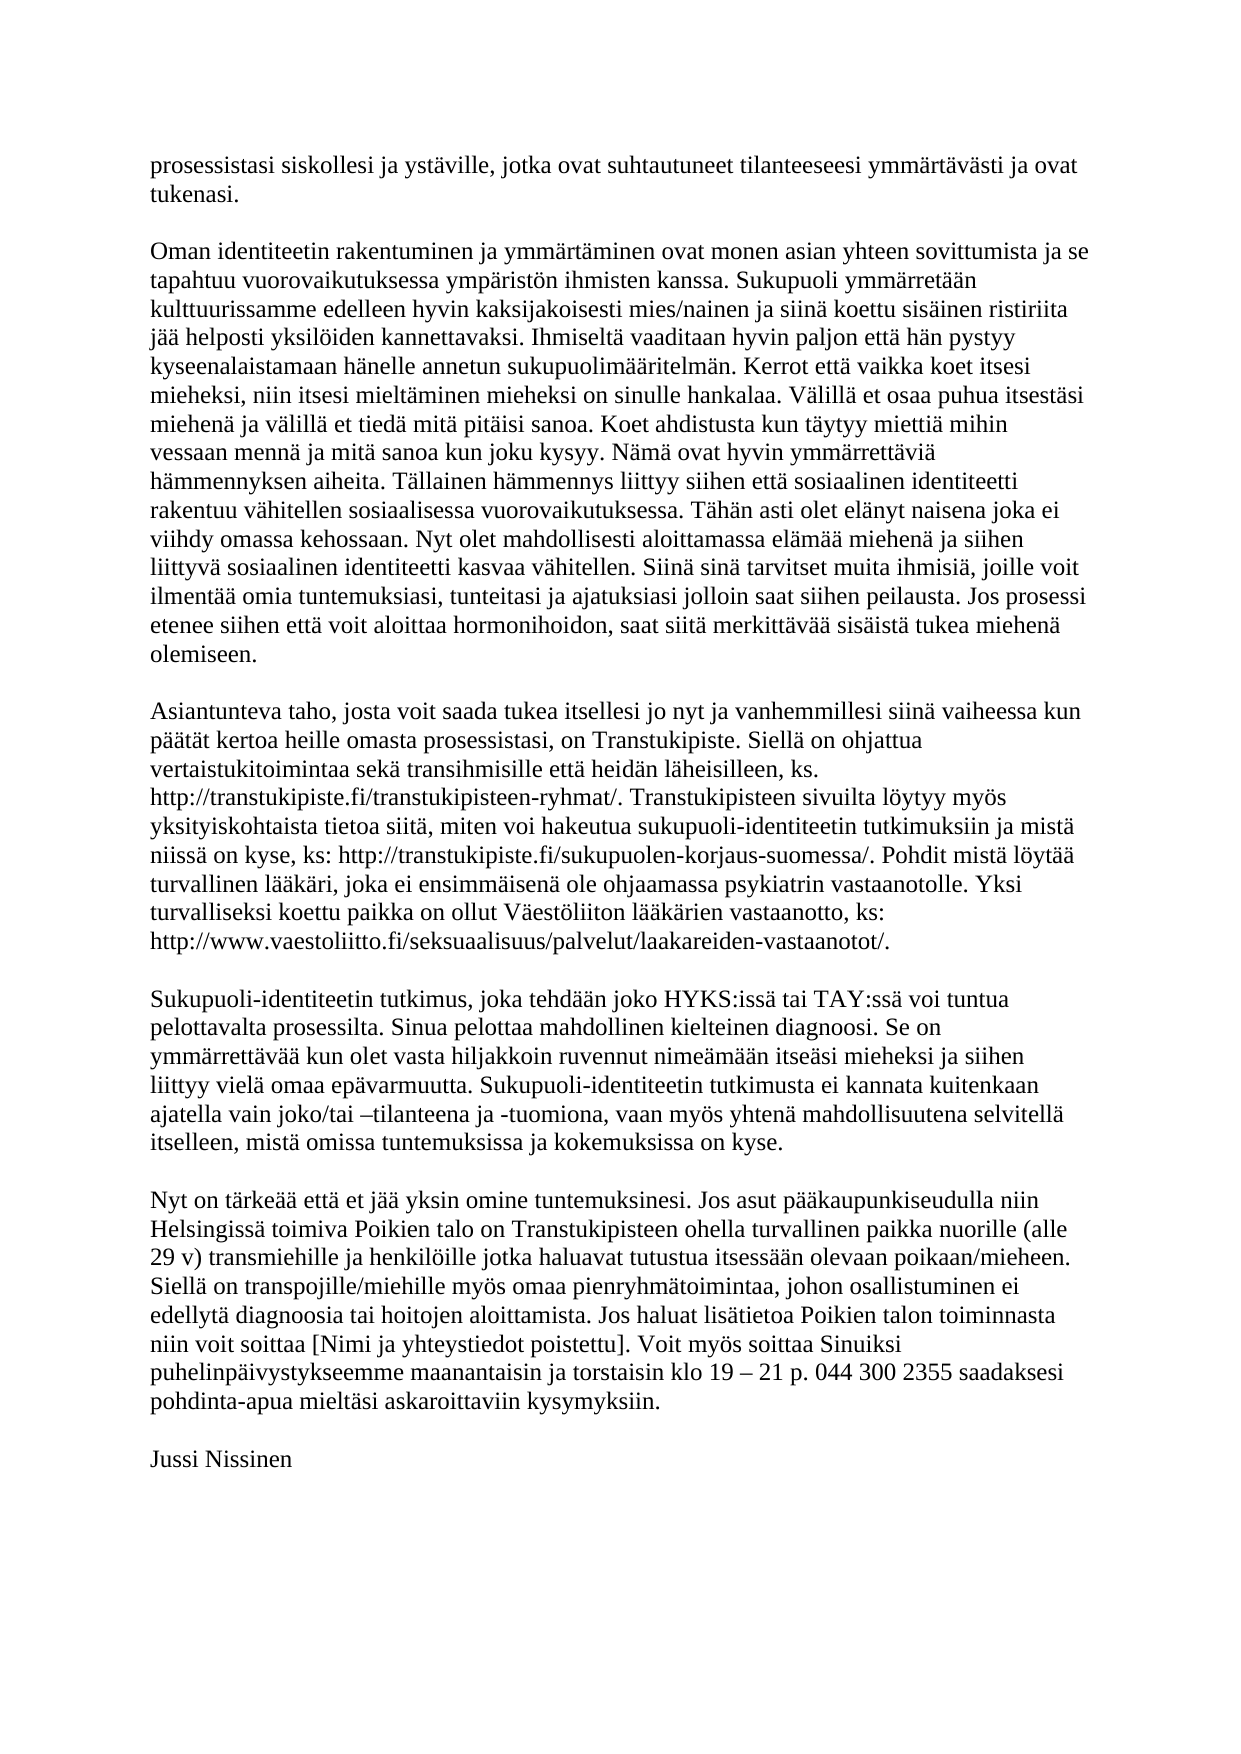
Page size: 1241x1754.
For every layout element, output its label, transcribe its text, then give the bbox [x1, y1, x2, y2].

text prosessistasi siskollesi ja ystäville, jotka ovat suhtautuneet tilanteeseesi ymmärtävästi ja ovat tukenasi. Oman identiteetin rakentuminen ja ymmärtäminen ovat monen asian yhteen sovittumista ja se tapahtuu vuorovaikutuksessa ympäristön ihmisten kanssa. Sukupuoli ymmärretään kulttuurissamme edelleen hyvin kaksijakoisesti mies/nainen ja siinä koettu sisäinen ristiriita jää helposti yksilöiden kannettavaksi. Ihmiseltä vaaditaan hyvin paljon että hän pystyy kyseenalaistamaan hänelle annetun sukupuolimääritelmän. Kerrot että vaikka koet itsesi mieheksi, niin itsesi mieltäminen mieheksi on sinulle hankalaa. Välillä et osaa puhua itsestäsi miehenä ja välillä et tiedä mitä pitäisi sanoa. Koet ahdistusta kun täytyy miettiä mihin vessaan mennä ja mitä sanoa kun joku kysyy. Nämä ovat hyvin ymmärrettäviä hämmennyksen aiheita. Tällainen hämmennys liittyy siihen että sosiaalinen identiteetti rakentuu vähitellen sosiaalisessa vuorovaikutuksessa. Tähän asti olet elänyt naisena joka ei viihdy omassa kehossaan. Nyt olet mahdollisesti aloittamassa elämää miehenä ja siihen liittyvä sosiaalinen identiteetti kasvaa vähitellen. Siinä sinä tarvitset muita ihmisiä, joille voit ilmentää omia tuntemuksiasi, tunteitasi ja ajatuksiasi jolloin saat siihen peilausta. Jos prosessi etenee siihen että voit aloittaa hormonihoidon, saat siitä merkittävää sisäistä tukea miehenä olemiseen. Asiantunteva taho, josta voit saada tukea itsellesi jo nyt ja vanhemmillesi siinä vaiheessa kun päätät kertoa heille omasta prosessistasi, on Transtukipiste. Siellä on ohjattua vertaistukitoimintaa sekä transihmisille että heidän läheisilleen, ks. http://transtukipiste.fi/transtukipisteen-ryhmat/. Transtukipisteen sivuilta löytyy myös yksityiskohtaista tietoa siitä, miten voi hakeutua sukupuoli-identiteetin tutkimuksiin ja mistä niissä on kyse, ks: http://transtukipiste.fi/sukupuolen-korjaus-suomessa/. Pohdit mistä löytää turvallinen lääkäri, joka ei ensimmäisenä ole ohjaamassa psykiatrin vastaanotolle. Yksi turvalliseksi koettu paikka on ollut Väestöliiton lääkärien vastaanotto, ks: http://www.vaestoliitto.fi/seksuaalisuus/palvelut/laakareiden-vastaanotot/. Sukupuoli-identiteetin tutkimus, joka tehdään joko HYKS:issä tai TAY:ssä voi tuntua pelottavalta prosessilta. Sinua pelottaa mahdollinen kielteinen diagnoosi. Se on ymmärrettävää kun olet vasta hiljakkoin ruvennut nimeämään itseäsi mieheksi ja siihen liittyy vielä omaa epävarmuutta. Sukupuoli-identiteetin tutkimusta ei kannata kuitenkaan ajatella vain joko/tai –tilanteena ja -tuomiona, vaan myös yhtenä mahdollisuutena selvitellä itselleen, mistä omissa tuntemuksissa ja kokemuksissa on kyse. Nyt on tärkeää että et jää yksin omine tuntemuksinesi. Jos asut pääkaupunkiseudulla niin Helsingissä toimiva Poikien talo on Transtukipisteen ohella turvallinen paikka nuorille (alle 29 v) transmiehille ja henkilöille jotka haluavat tutustua itsessään olevaan poikaan/mieheen. Siellä on transpojille/miehille myös omaa pienryhmätoimintaa, johon osallistuminen ei edellytä diagnoosia tai hoitojen aloittamista. Jos haluat lisätietoa Poikien talon toiminnasta niin voit soittaa [Nimi ja yhteystiedot poistettu]. Voit myös soittaa Sinuiksi puhelinpäivystykseemme maanantaisin ja torstaisin klo 19 – 21 p. 044 300 2355 saadaksesi pohdinta-apua mieltäsi askaroittaviin kysymyksiin. Jussi Nissinen [150, 150, 1090, 1472]
